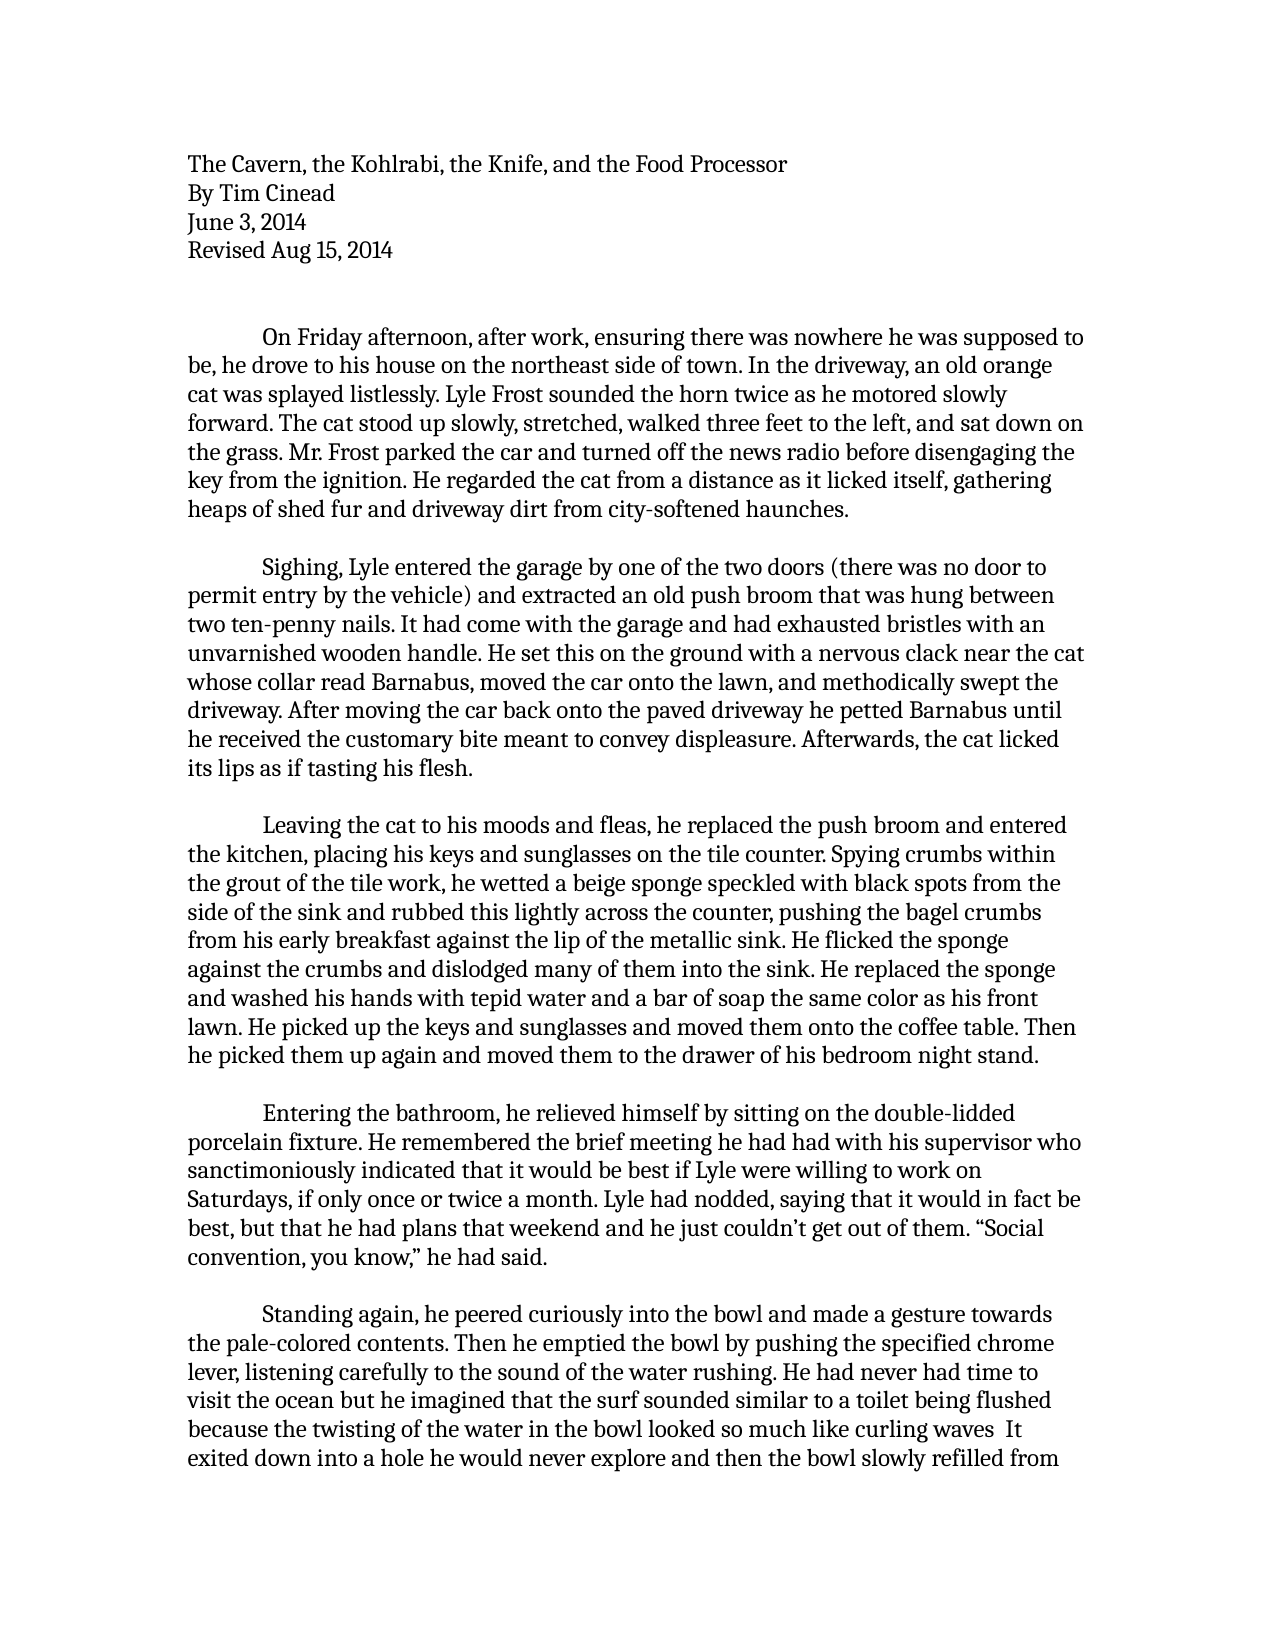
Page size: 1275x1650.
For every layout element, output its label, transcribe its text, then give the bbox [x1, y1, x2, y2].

text On Friday afternoon, after work, ensuring there was nowhere he was supposed to be, he drove to his house on the northeast side of town. In the driveway, an old orange cat was splayed listlessly. Lyle Frost sounded the horn twice as he motored slowly forward. The cat stood up slowly, stretched, walked three feet to the left, and sat down on the grass. Mr. Frost parked the car and turned off the news radio before disengaging the key from the ignition. He regarded the cat from a distance as it licked itself, gathering heaps of shed fur and driveway dirt from city-softened haunches. [187, 322, 1087, 524]
text Leaving the cat to his moods and fleas, he replaced the push broom and entered the kitchen, placing his keys and sunglasses on the tile counter. Spying crumbs within the grout of the tile work, he wetted a beige sponge speckled with black spots from the side of the sink and rubbed this lightly across the counter, pushing the bagel crumbs from his early breakfast against the lip of the metallic sink. He flicked the sponge against the crumbs and dislodged many of them into the sink. He replaced the sponge and washed his hands with tepid water and a bar of soap the same color as his front lawn. He picked up the keys and sunglasses and moved them onto the coffee table. Then he picked them up again and moved them to the drawer of his bedroom night stand. [187, 811, 1087, 1070]
text June 3, 2014 [187, 207, 1087, 236]
text Standing again, he peered curiously into the bowl and made a gesture towards the pale-colored contents. Then he emptied the bowl by pushing the specified chrome lever, listening carefully to the sound of the water rushing. He had never had time to visit the ocean but he imagined that the surf sounded similar to a toilet being flushed because the twisting of the water in the bowl looked so much like curling waves It exited down into a hole he would never explore and then the bowl slowly refilled from [187, 1300, 1087, 1472]
text The Cavern, the Kohlrabi, the Knife, and the Food Processor [187, 150, 1087, 179]
text By Tim Cinead [187, 179, 1087, 207]
text Revised Aug 15, 2014 [187, 236, 1087, 265]
text Sighing, Lyle entered the garage by one of the two doors (there was no door to permit entry by the vehicle) and extracted an old push broom that was hung between two ten-penny nails. It had come with the garage and had exhausted bristles with an unvarnished wooden handle. He set this on the ground with a nervous clack near the cat whose collar read Barnabus, moved the car onto the lawn, and methodically swept the driveway. After moving the car back onto the paved driveway he petted Barnabus until he received the customary bite meant to convey displeasure. Afterwards, the cat licked its lips as if tasting his flesh. [187, 552, 1087, 782]
text Entering the bathroom, he relieved himself by sitting on the double-lidded porcelain fixture. He remembered the brief meeting he had had with his supervisor who sanctimoniously indicated that it would be best if Lyle were willing to work on Saturdays, if only once or twice a month. Lyle had nodded, saying that it would in fact be best, but that he had plans that weekend and he just couldn’t get out of them. “Social convention, you know,” he had said. [187, 1099, 1087, 1271]
